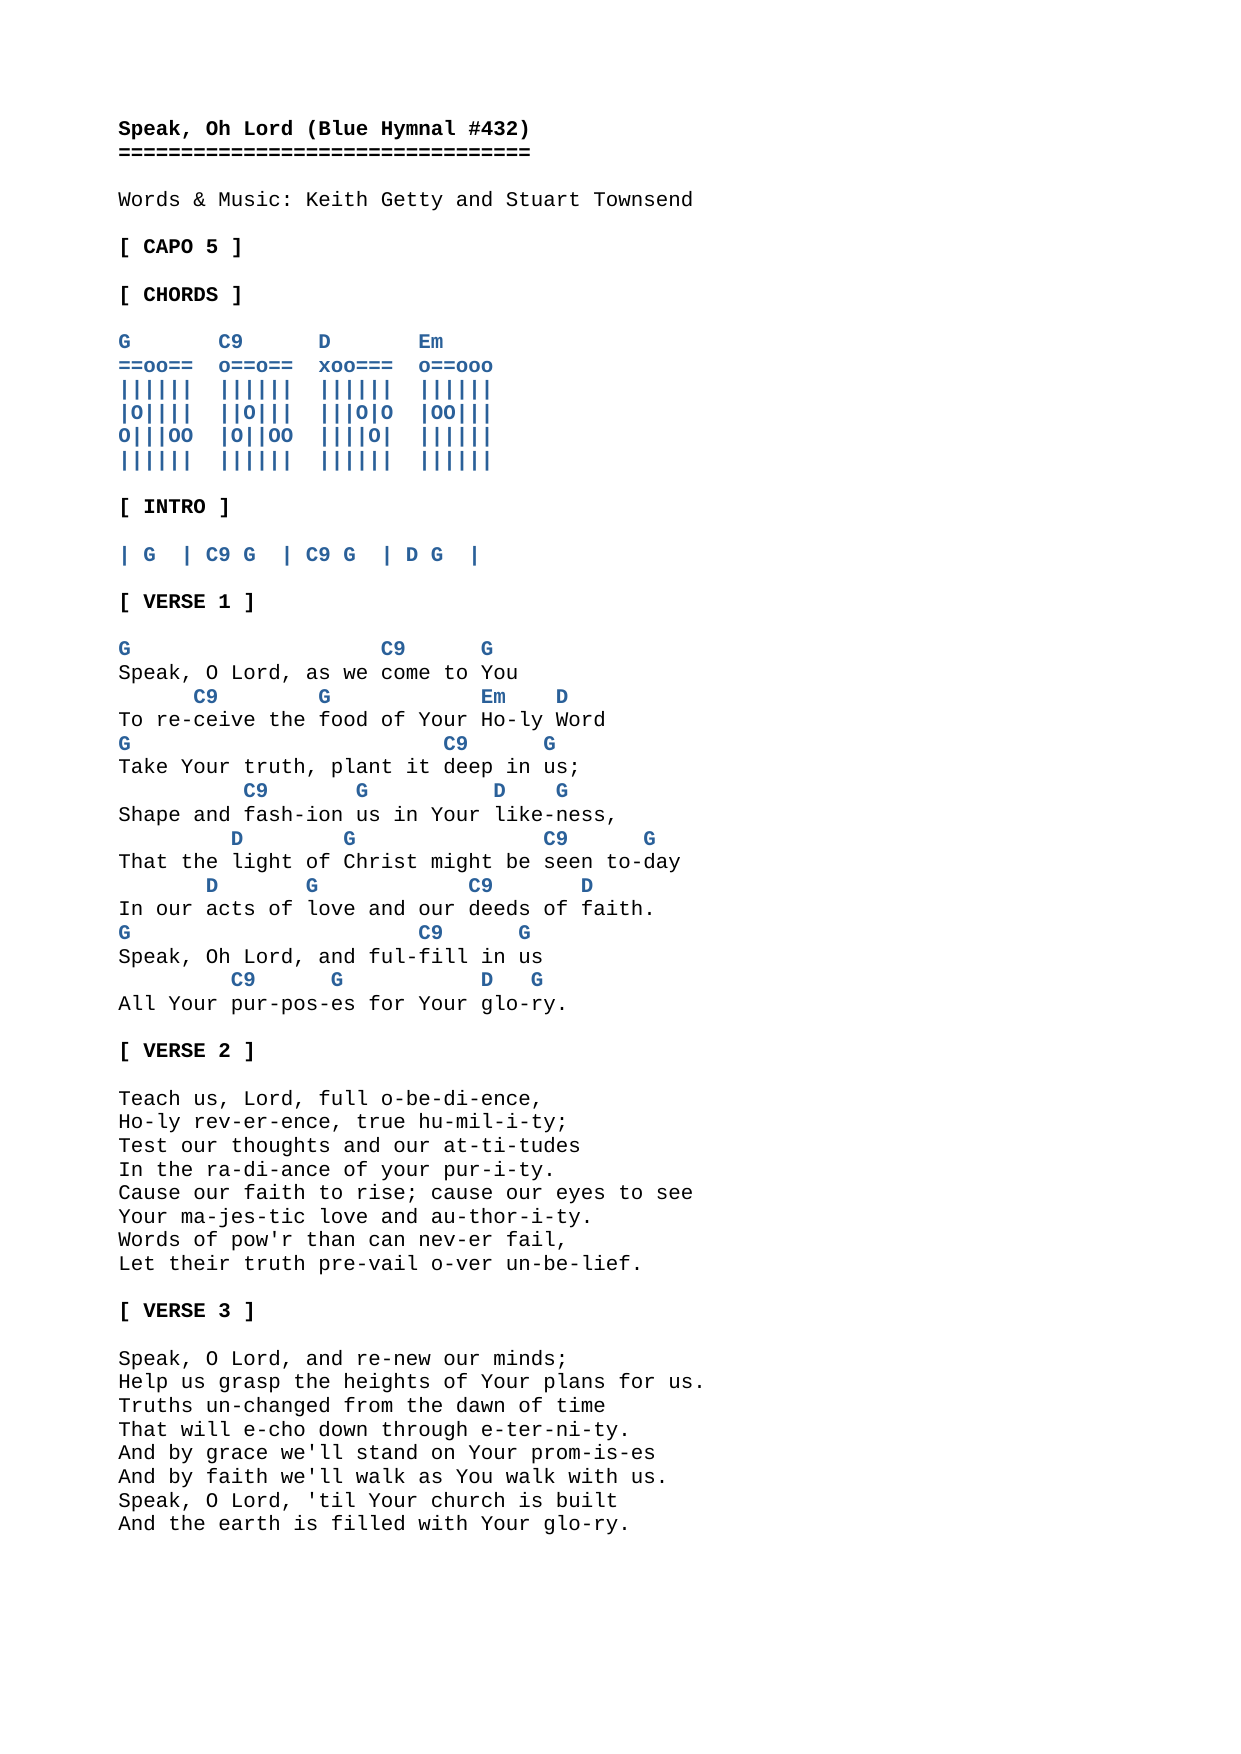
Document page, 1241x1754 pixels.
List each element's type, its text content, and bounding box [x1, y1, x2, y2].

text D G C9 G [118, 827, 1122, 851]
text Test our thoughts and our at-ti-tudes [118, 1135, 1122, 1158]
text [ VERSE 2 ] [118, 1040, 1122, 1064]
text Speak, Oh Lord (Blue Hymnal #432) [118, 118, 1122, 142]
text And by grace we'll stand on Your prom-is-es [118, 1442, 1122, 1466]
text [ CAPO 5 ] [118, 236, 1122, 260]
text Speak, Oh Lord, and ful-fill in us [118, 946, 1122, 969]
text That the light of Christ might be seen to-day [118, 851, 1122, 875]
text Speak, O Lord, and re-new our minds; [118, 1348, 1122, 1371]
text |||||| |||||| |||||| |||||| [118, 378, 1122, 402]
text G C9 G [118, 638, 1122, 662]
text ==oo== o==o== xoo=== o==ooo [118, 354, 1122, 378]
text That will e-cho down through e-ter-ni-ty. [118, 1419, 1122, 1442]
text And by faith we'll walk as You walk with us. [118, 1466, 1122, 1489]
text Truths un-changed from the dawn of time [118, 1395, 1122, 1419]
text Teach us, Lord, full o-be-di-ence, [118, 1088, 1122, 1111]
text All Your pur-pos-es for Your glo-ry. [118, 993, 1122, 1017]
text |O|||| ||O||| |||O|O |OO||| [118, 402, 1122, 426]
text Ho-ly rev-er-ence, true hu-mil-i-ty; [118, 1111, 1122, 1135]
text | G | C9 G | C9 G | D G | [118, 544, 1122, 567]
text O|||OO |O||OO ||||O| |||||| [118, 426, 1122, 449]
text C9 G D G [118, 969, 1122, 993]
text In the ra-di-ance of your pur-i-ty. [118, 1158, 1122, 1182]
text [ INTRO ] [118, 496, 1122, 520]
text C9 G D G [118, 780, 1122, 804]
text Speak, O Lord, as we come to You [118, 662, 1122, 686]
text Take Your truth, plant it deep in us; [118, 757, 1122, 780]
text |||||| |||||| |||||| |||||| [118, 449, 1122, 473]
text Shape and fash-ion us in Your like-ness, [118, 804, 1122, 827]
text Speak, O Lord, 'til Your church is built [118, 1489, 1122, 1513]
text D G C9 D [118, 875, 1122, 898]
text Help us grasp the heights of Your plans for us. [118, 1371, 1122, 1395]
text To re-ceive the food of Your Ho-ly Word [118, 709, 1122, 733]
text G C9 G [118, 922, 1122, 946]
text G C9 G [118, 733, 1122, 757]
text Cause our faith to rise; cause our eyes to see [118, 1182, 1122, 1206]
text Words of pow'r than can nev-er fail, [118, 1229, 1122, 1253]
text Let their truth pre-vail o-ver un-be-lief. [118, 1253, 1122, 1277]
text In our acts of love and our deeds of faith. [118, 898, 1122, 922]
text [ VERSE 1 ] [118, 591, 1122, 615]
text G C9 D Em [118, 331, 1122, 354]
text And the earth is filled with Your glo-ry. [118, 1513, 1122, 1537]
text Words & Music: Keith Getty and Stuart Townsend [118, 189, 1122, 213]
text ================================= [118, 142, 1122, 165]
text Your ma-jes-tic love and au-thor-i-ty. [118, 1206, 1122, 1229]
text [ CHORDS ] [118, 284, 1122, 307]
text [ VERSE 3 ] [118, 1300, 1122, 1324]
text C9 G Em D [118, 686, 1122, 709]
